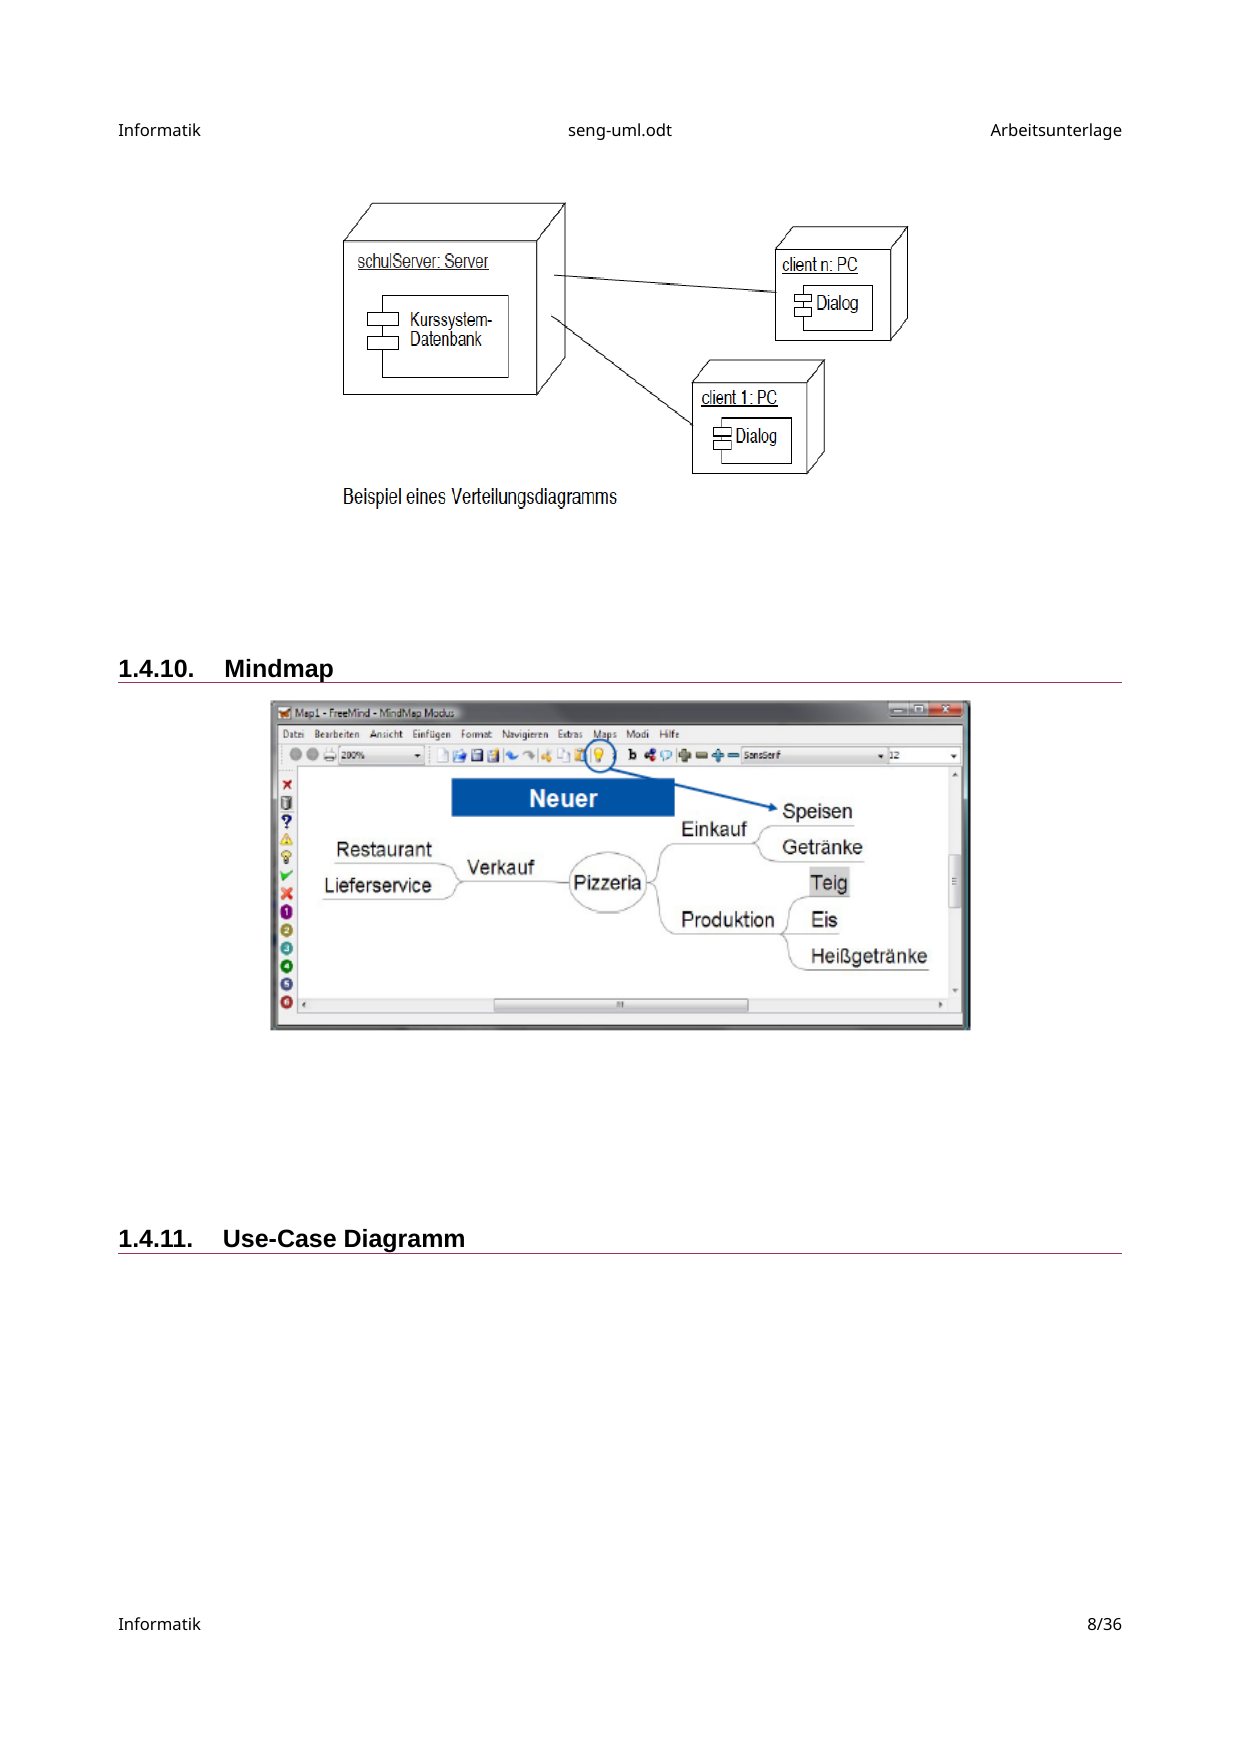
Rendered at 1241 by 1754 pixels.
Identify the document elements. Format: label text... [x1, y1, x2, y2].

subtitle Mindmap [118, 654, 1122, 682]
subtitle Use-Case Diagramm [118, 1224, 1122, 1253]
picture [264, 696, 976, 1036]
picture [327, 170, 913, 515]
